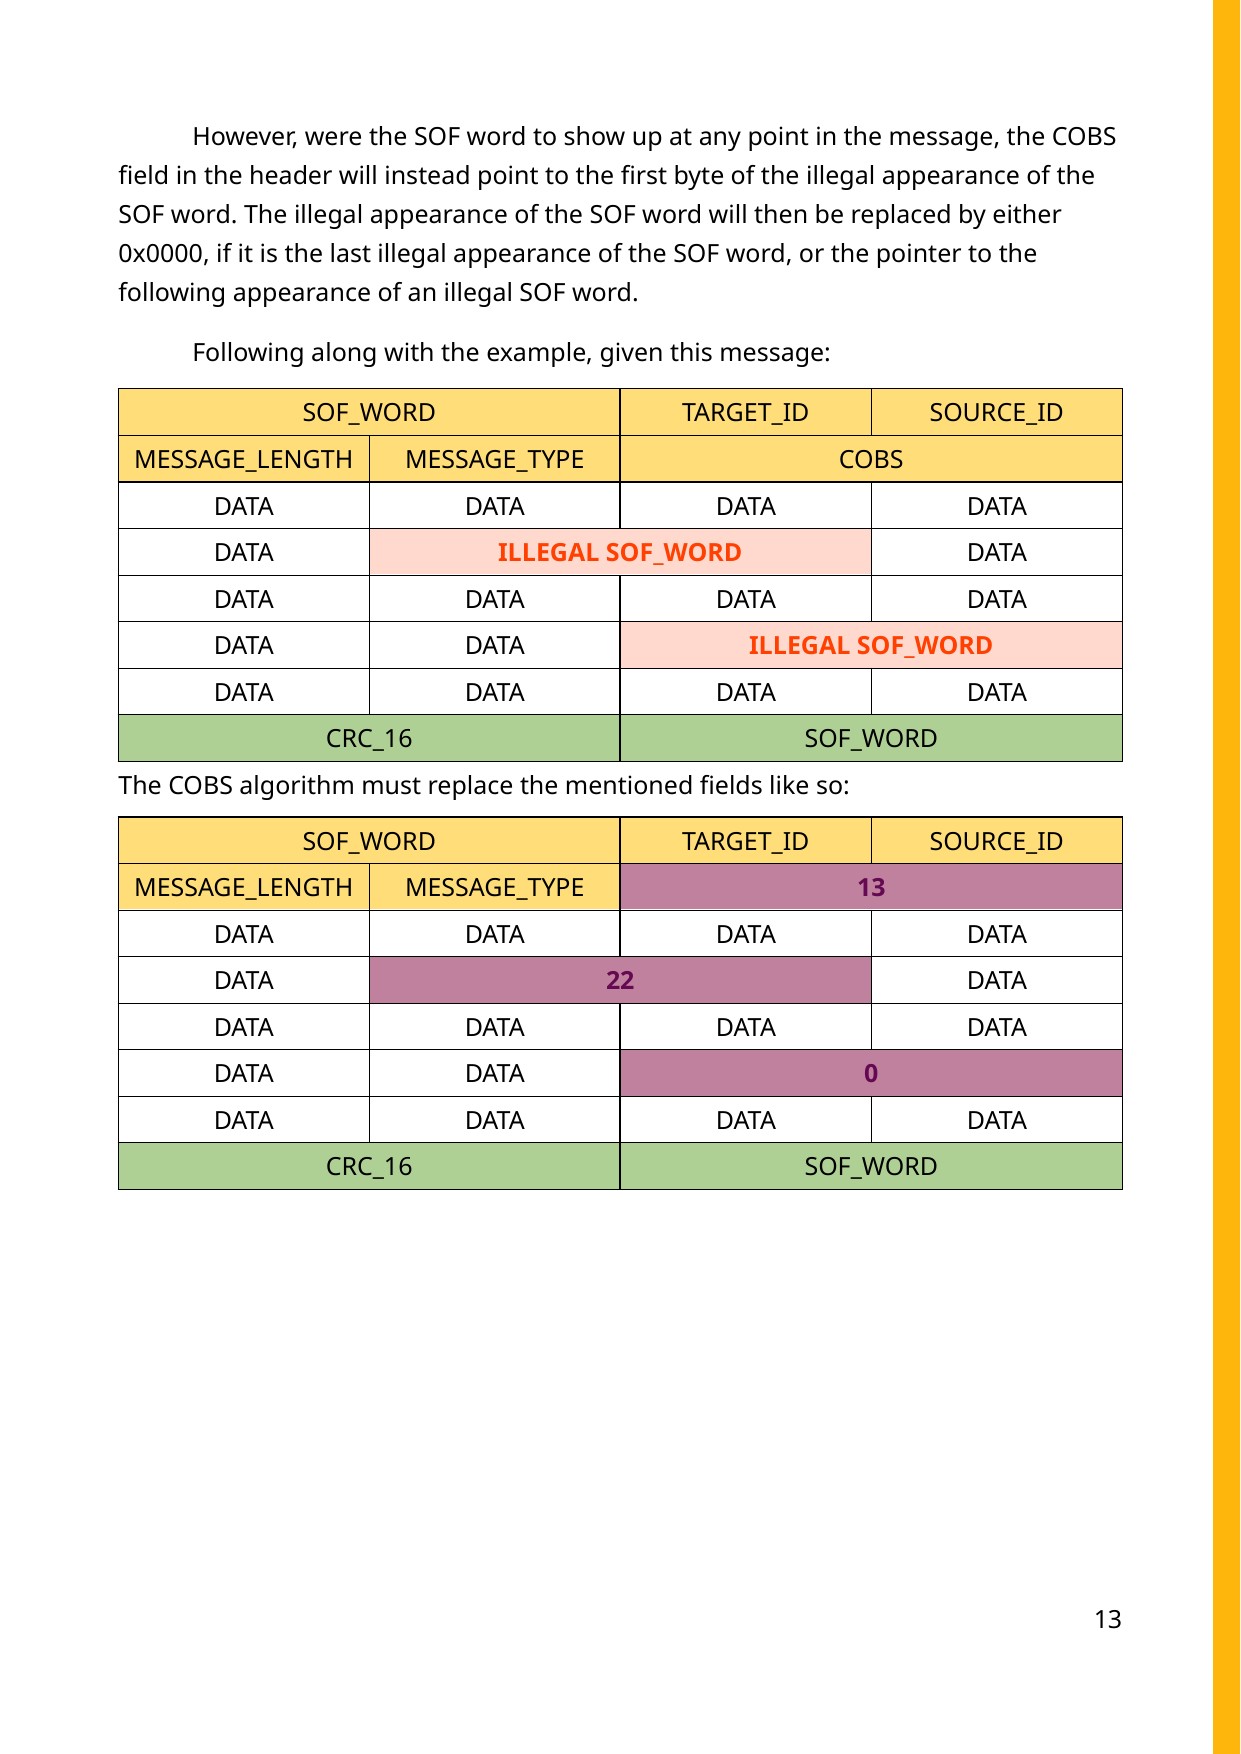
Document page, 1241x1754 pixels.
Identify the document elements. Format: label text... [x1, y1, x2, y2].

table_cell DATA [621, 483, 871, 528]
table_cell DATA [370, 576, 619, 621]
table_cell DATA [119, 911, 369, 956]
table_cell DATA [621, 1004, 871, 1049]
table_cell 22 [370, 957, 871, 1003]
table_cell DATA [872, 576, 1122, 621]
table_header TARGET_ID [621, 818, 871, 863]
table_cell DATA [119, 576, 369, 621]
table_cell DATA [370, 483, 619, 528]
table_header TARGET_ID [621, 389, 871, 435]
table_cell COBS [621, 436, 1122, 481]
table_cell DATA [370, 622, 619, 668]
table_cell DATA [370, 1050, 619, 1096]
table_cell DATA [872, 957, 1122, 1003]
table_cell DATA [119, 529, 369, 574]
table_cell DATA [872, 911, 1122, 956]
table_cell DATA [119, 1004, 369, 1049]
table_header SOURCE_ID [872, 818, 1122, 863]
table_cell DATA [370, 1004, 619, 1049]
text However, were the SOF word to show up at any point in the message, the COBS field in the header will instead point to the first byte of the illegal appearance of the SOF word. The illegal appearance of the SOF word will then be replaced by either 0x0000, if it is the last illegal appearance of the SOF word, or the pointer to the following appearance of an illegal SOF word. [118, 118, 1122, 309]
table_cell DATA [872, 669, 1122, 714]
table_cell SOF_WORD [621, 715, 1122, 761]
table_cell DATA [119, 669, 369, 714]
table_cell DATA [872, 529, 1122, 574]
table_cell ILLEGAL SOF_WORD [621, 622, 1122, 668]
table_cell CRC_16 [119, 1143, 619, 1189]
table_cell DATA [872, 1097, 1122, 1142]
table_cell 0 [621, 1050, 1122, 1096]
table_header SOF_WORD [119, 389, 619, 435]
table_cell DATA [119, 622, 369, 668]
text Following along with the example, given this message: [118, 334, 1122, 368]
table_cell DATA [621, 576, 871, 621]
table_cell DATA [119, 1097, 369, 1142]
table_cell DATA [119, 957, 369, 1003]
table_cell DATA [370, 911, 619, 956]
table_cell MESSAGE_LENGTH [119, 436, 369, 481]
table_cell DATA [370, 1097, 619, 1142]
table_cell DATA [621, 1097, 871, 1142]
table_cell DATA [621, 911, 871, 956]
table_header SOURCE_ID [872, 389, 1122, 435]
table_cell DATA [370, 669, 619, 714]
table_cell 13 [621, 864, 1122, 909]
table_header SOF_WORD [119, 818, 619, 863]
table_cell SOF_WORD [621, 1143, 1122, 1189]
table_cell MESSAGE_TYPE [370, 864, 619, 909]
table_cell DATA [119, 483, 369, 528]
table_cell ILLEGAL SOF_WORD [370, 529, 871, 574]
table_cell MESSAGE_LENGTH [119, 864, 369, 909]
table_cell DATA [621, 669, 871, 714]
text The COBS algorithm must replace the mentioned fields like so: [118, 768, 1122, 802]
table_cell DATA [872, 1004, 1122, 1049]
table_cell DATA [872, 483, 1122, 528]
table_cell DATA [119, 1050, 369, 1096]
table_cell MESSAGE_TYPE [370, 436, 619, 481]
table_cell CRC_16 [119, 715, 619, 761]
